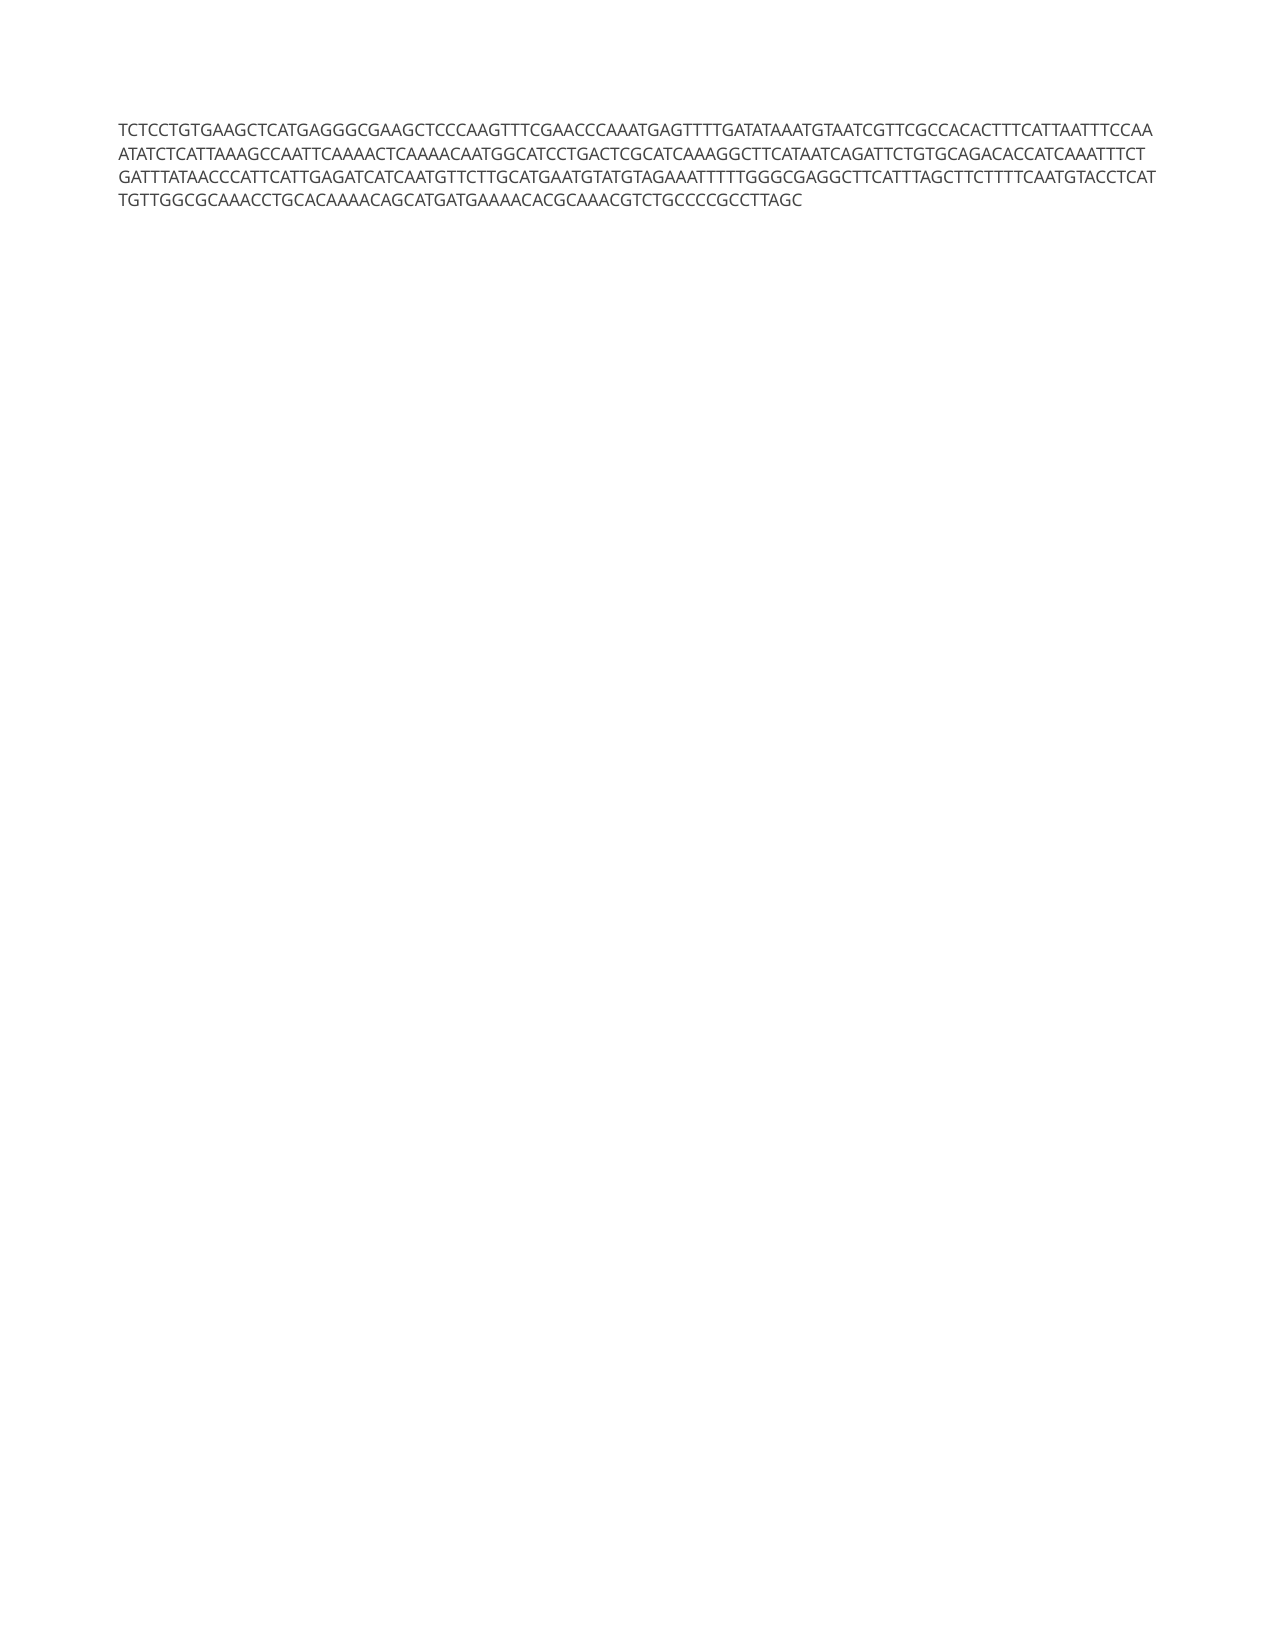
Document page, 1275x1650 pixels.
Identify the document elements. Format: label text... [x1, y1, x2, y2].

text TCTCCTGTGAAGCTCATGAGGGCGAAGCTCCCAAGTTTCGAACCCAAATGAGTTTTGATATAAATGTAATCGTTCGCCACACTTTCATTAATTTCCAAATATCTCATTAAAGCCAATTCAAAACTCAAAACAATGGCATCCTGACTCGCATCAAAGGCTTCATAATCAGATTCTGTGCAGACACCATCAAATTTCTGATTTATAACCCATTCATTGAGATCATCAATGTTCTTGCATGAATGTATGTAGAAATTTTTGGGCGAGGCTTCATTTAGCTTCTTTTCAATGTACCTCATTGTTGGCGCAAACCTGCACAAAACAGCATGATGAAAACACGCAAACGTCTGCCCCGCCTTAGC [118, 118, 1157, 212]
